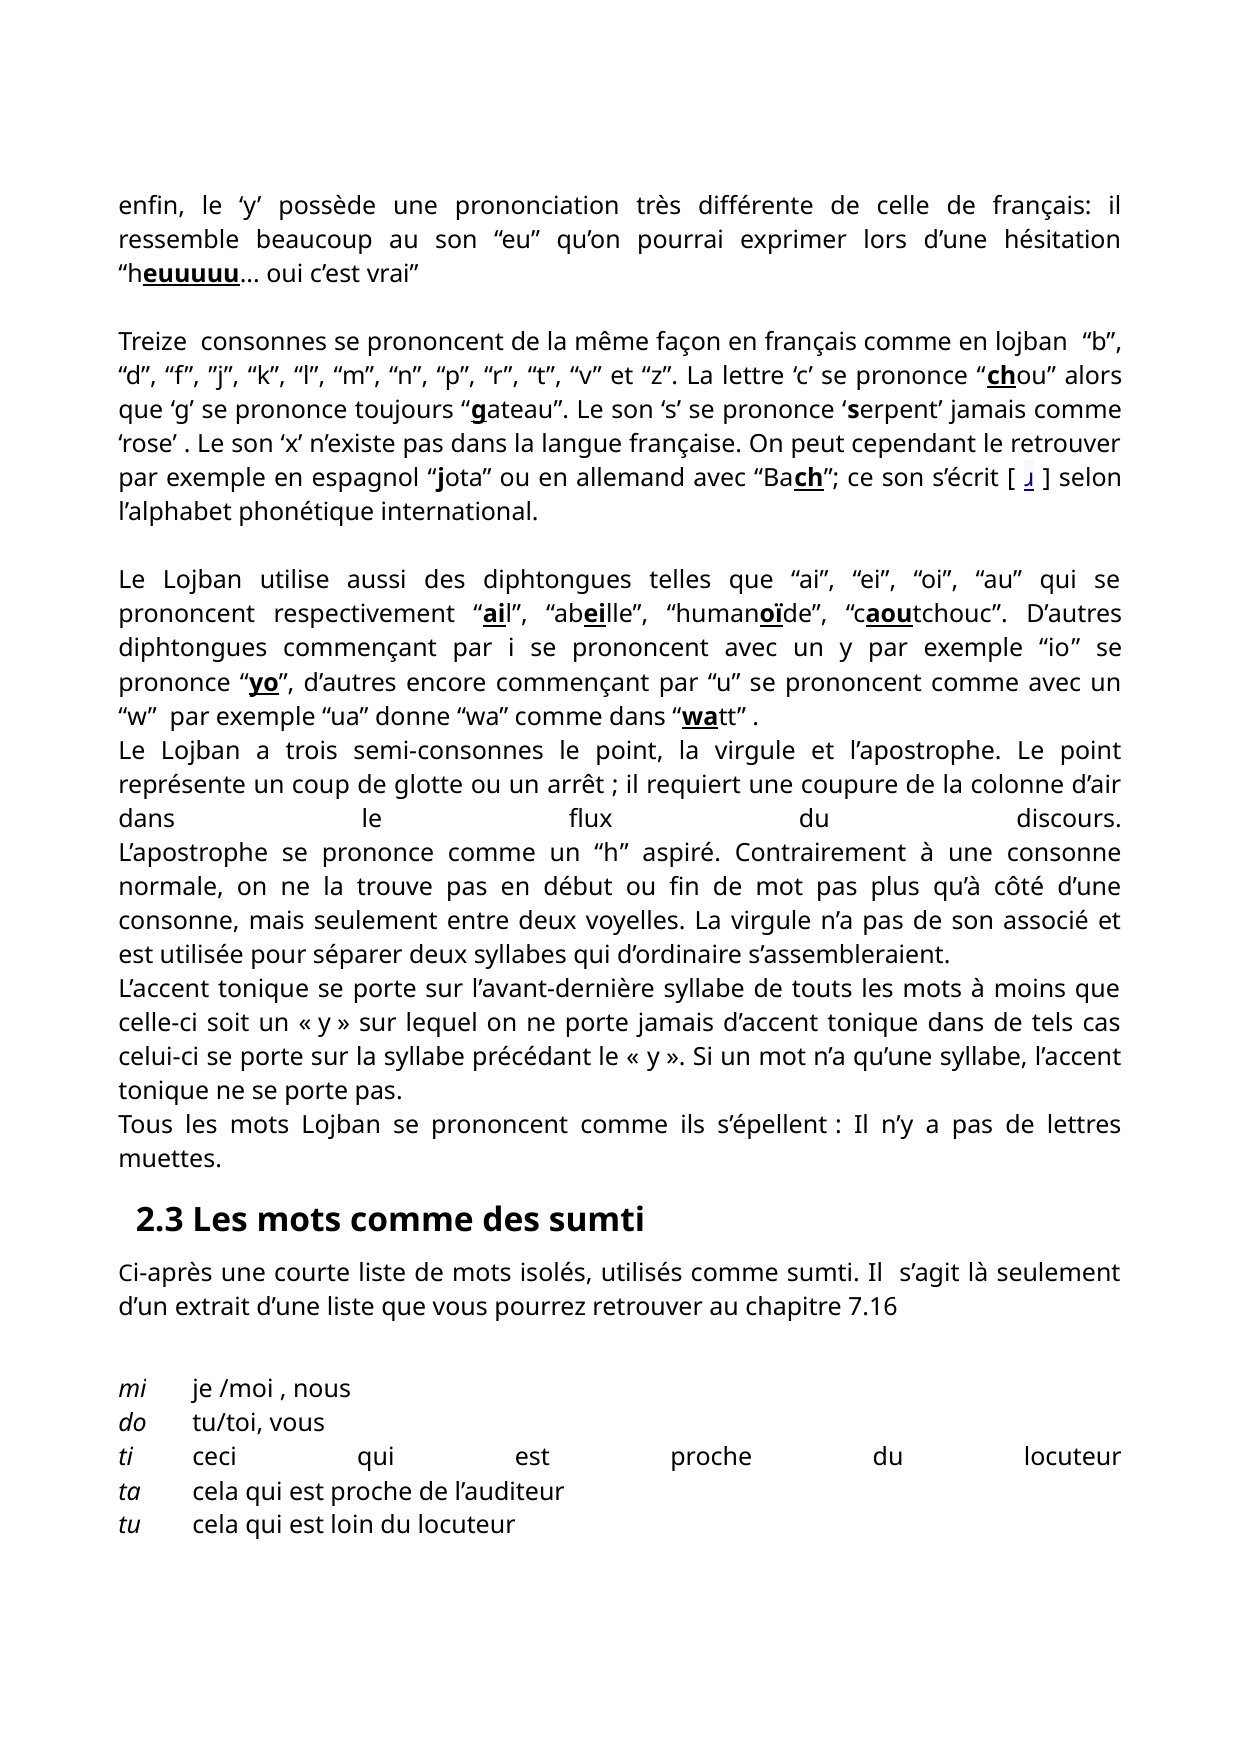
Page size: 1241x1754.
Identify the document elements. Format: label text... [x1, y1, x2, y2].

text Treize consonnes se prononcent de la même façon en français comme en lojban “b”, “d”, “f”, ”j”, “k”, “l”, “m”, “n”, “p”, “r”, “t”, “v” et “z”. La lettre ‘c’ se prononce “chou” alors que ‘g’ se prononce toujours “gateau”. Le son ‘s’ se prononce ‘serpent’ jamais comme ‘rose’ . Le son ‘x’ n’existe pas dans la langue française. On peut cependant le retrouver par exemple en espagnol “jota” ou en allemand avec “Bach”; ce son s’écrit [ ɹ ] selon l’alphabet phonétique international. [118, 323, 1122, 528]
text do tu/toi, vous [118, 1405, 1122, 1439]
text mi je /moi , nous [118, 1371, 1122, 1405]
text tu cela qui est loin du locuteur [118, 1507, 1122, 1541]
text Tous les mots Lojban se prononcent comme ils s’épellent : Il n’y a pas de lettres muettes. [118, 1107, 1122, 1175]
text Le Lojban utilise aussi des diphtongues telles que “ai”, “ei”, “oi”, “au” qui se prononcent respectivement “ail”, “abeille”, “humanoïde”, “caoutchouc”. D’autres diphtongues commençant par i se prononcent avec un y par exemple “io” se prononce “yo”, d’autres encore commençant par “u” se prononcent comme avec un “w” par exemple “ua” donne “wa” comme dans “watt” . [118, 562, 1122, 732]
text Ci-après une courte liste de mots isolés, utilisés comme sumti. Il s’agit là seulement d’un extrait d’une liste que vous pourrez retrouver au chapitre 7.16 [118, 1254, 1122, 1322]
text enfin, le ‘y’ possède une prononciation très différente de celle de français: il ressemble beaucoup au son “eu” qu’on pourrai exprimer lors d’une hésitation “heuuuuu... oui c’est vrai” [118, 187, 1122, 289]
text ti ceci qui est proche du locuteur ta cela qui est proche de l’auditeur [118, 1439, 1122, 1507]
subtitle 2.3 Les mots comme des sumti [118, 1196, 1122, 1242]
text L’accent tonique se porte sur l’avant-dernière syllabe de touts les mots à moins que celle-ci soit un « y » sur lequel on ne porte jamais d’accent tonique dans de tels cas celui-ci se porte sur la syllabe précédant le « y ». Si un mot n’a qu’une syllabe, l’accent tonique ne se porte pas. [118, 971, 1122, 1107]
text Le Lojban a trois semi-consonnes le point, la virgule et l’apostrophe. Le point représente un coup de glotte ou un arrêt ; il requiert une coupure de la colonne d’air dans le flux du discours. L’apostrophe se prononce comme un “h” aspiré. Contrairement à une consonne normale, on ne la trouve pas en début ou fin de mot pas plus qu’à côté d’une consonne, mais seulement entre deux voyelles. La virgule n’a pas de son associé et est utilisée pour séparer deux syllabes qui d’ordinaire s’assembleraient. [118, 732, 1122, 971]
